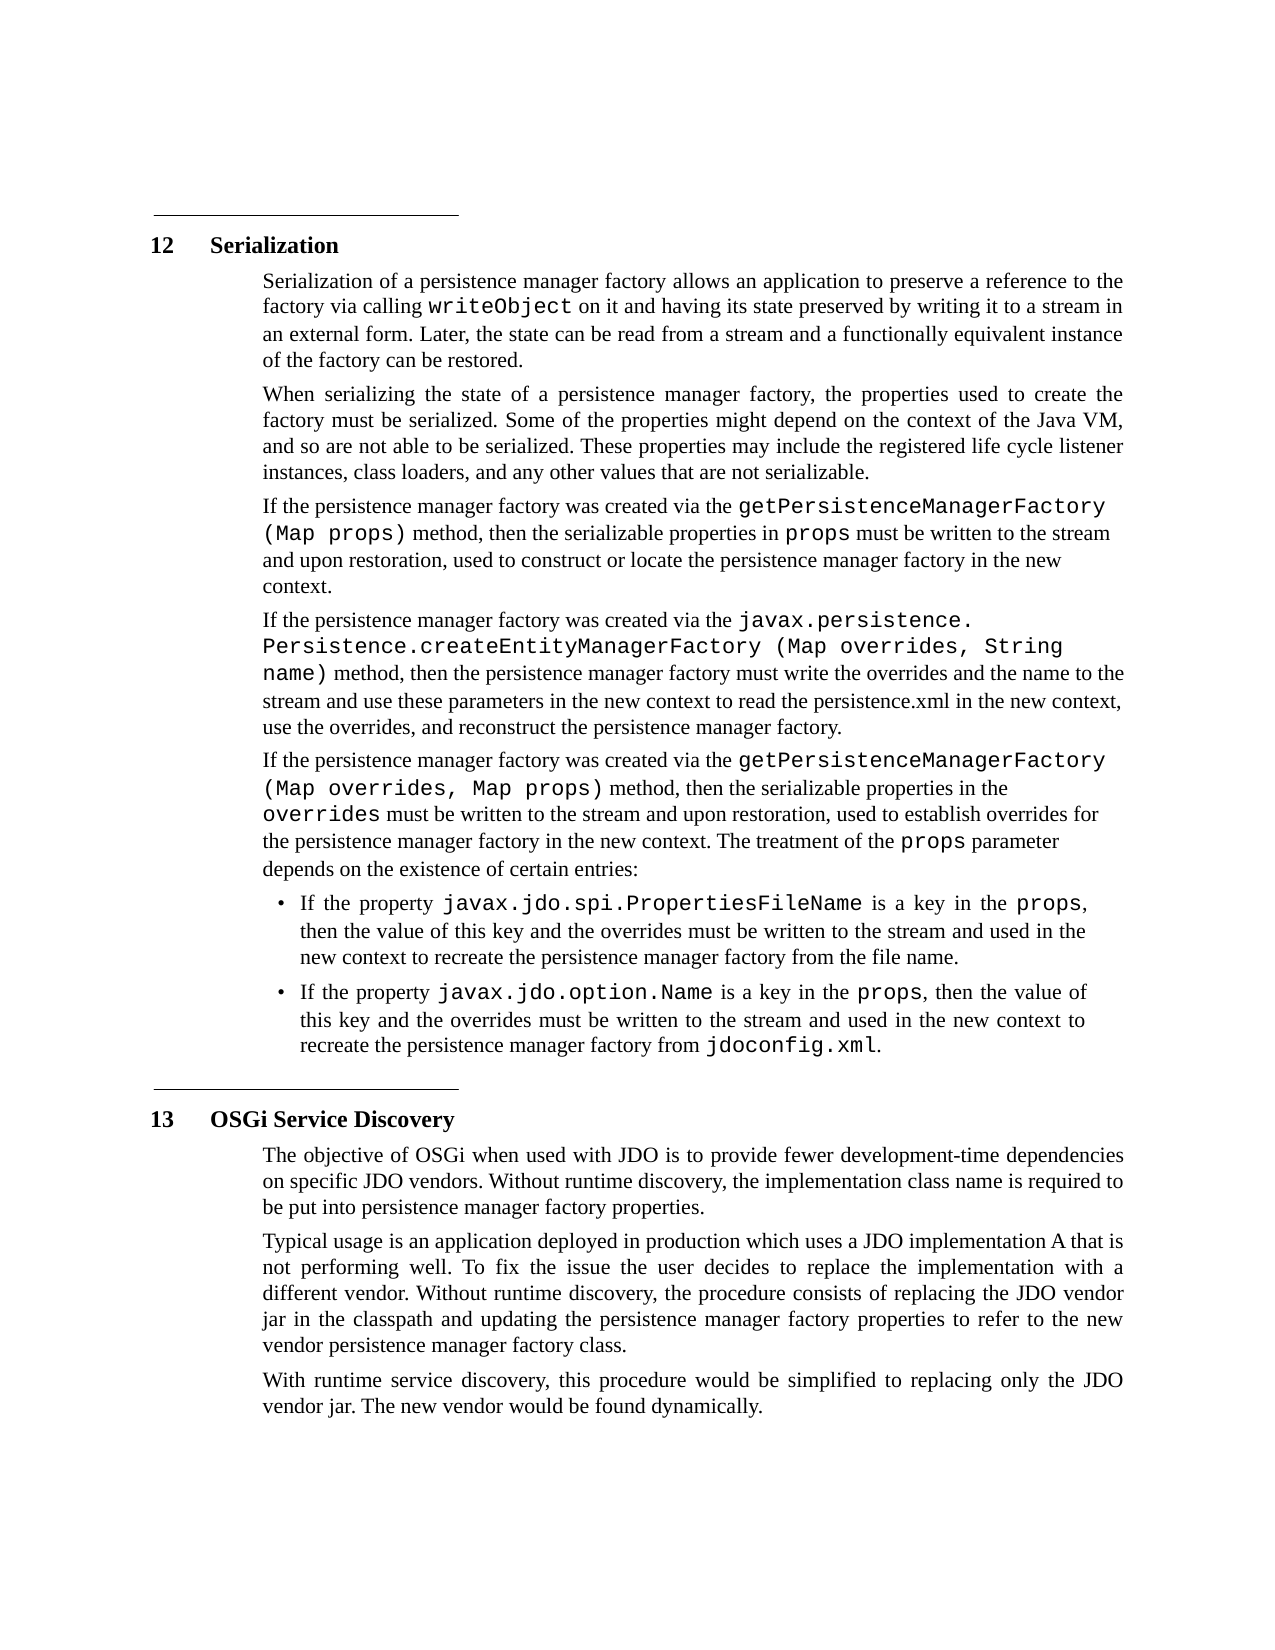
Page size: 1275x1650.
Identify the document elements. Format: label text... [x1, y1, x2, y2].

text • A11.10-4 [If the property javax.jdo.option.Name is a key in the props, then the value of this key and the overrides must be written to the stream and used in the new context to recreate the persistence manager factory from jdoconfig.xml. ] [277, 979, 1087, 1059]
text Serialization of a persistence manager factory allows an application to preserve a reference to the factory via calling writeObject on it and having its state preserved by writing it to a stream in an external form. Later, the state can be read from a stream and a functionally equivalent instance of the factory can be restored. [262, 267, 1125, 372]
text Typical usage is an application deployed in production which uses a JDO implementation A that is not performing well. To fix the issue the user decides to replace the implementation with a different vendor. Without runtime discovery, the procedure consists of replacing the JDO vendor jar in the classpath and updating the persistence manager factory properties to refer to the new vendor persistence manager factory class. [262, 1227, 1125, 1358]
subtitle Serialization [150, 231, 1125, 258]
text If the persistence manager factory was created via the getPersistenceManagerFactory (Map overrides, Map props) method, then the serializable properties in the overrides must be written to the stream and upon restoration, used to establish overrides for the persistence manager factory in the new context. The treatment of the props parameter depends on the existence of certain entries: [262, 747, 1125, 881]
text A11.10-1 [If the persistence manager factory was created via the getPersistenceManagerFactory (Map props) method, then the serializable properties in props must be written to the stream and upon restoration, used to construct or locate the persistence manager factory in the new context. ] [262, 493, 1125, 599]
subtitle OSGi Service Discovery [150, 1105, 1125, 1133]
text • A11.10-3 [If the property javax.jdo.spi.PropertiesFileName is a key in the props, then the value of this key and the overrides must be written to the stream and used in the new context to recreate the persistence manager factory from the file name. ] [277, 890, 1087, 969]
text With runtime service discovery, this procedure would be simplified to replacing only the JDO vendor jar. The new vendor would be found dynamically. [262, 1366, 1125, 1418]
text The objective of OSGi when used with JDO is to provide fewer development-time dependencies on specific JDO vendors. Without runtime discovery, the implementation class name is required to be put into persistence manager factory properties. [262, 1141, 1125, 1219]
text When serializing the state of a persistence manager factory, the properties used to create the factory must be serialized. Some of the properties might depend on the context of the Java VM, and so are not able to be serialized. These properties may include the registered life cycle listener instances, class loaders, and any other values that are not serializable. [262, 380, 1125, 484]
text A11.10-2 [If the persistence manager factory was created via the javax.persistence. Persistence.createEntityManagerFactory (Map overrides, String name) method, then the persistence manager factory must write the overrides and the name to the stream and use these parameters in the new context to read the persistence.xml in the new context, use the overrides, and reconstruct the persistence manager factory. ] [262, 607, 1125, 739]
